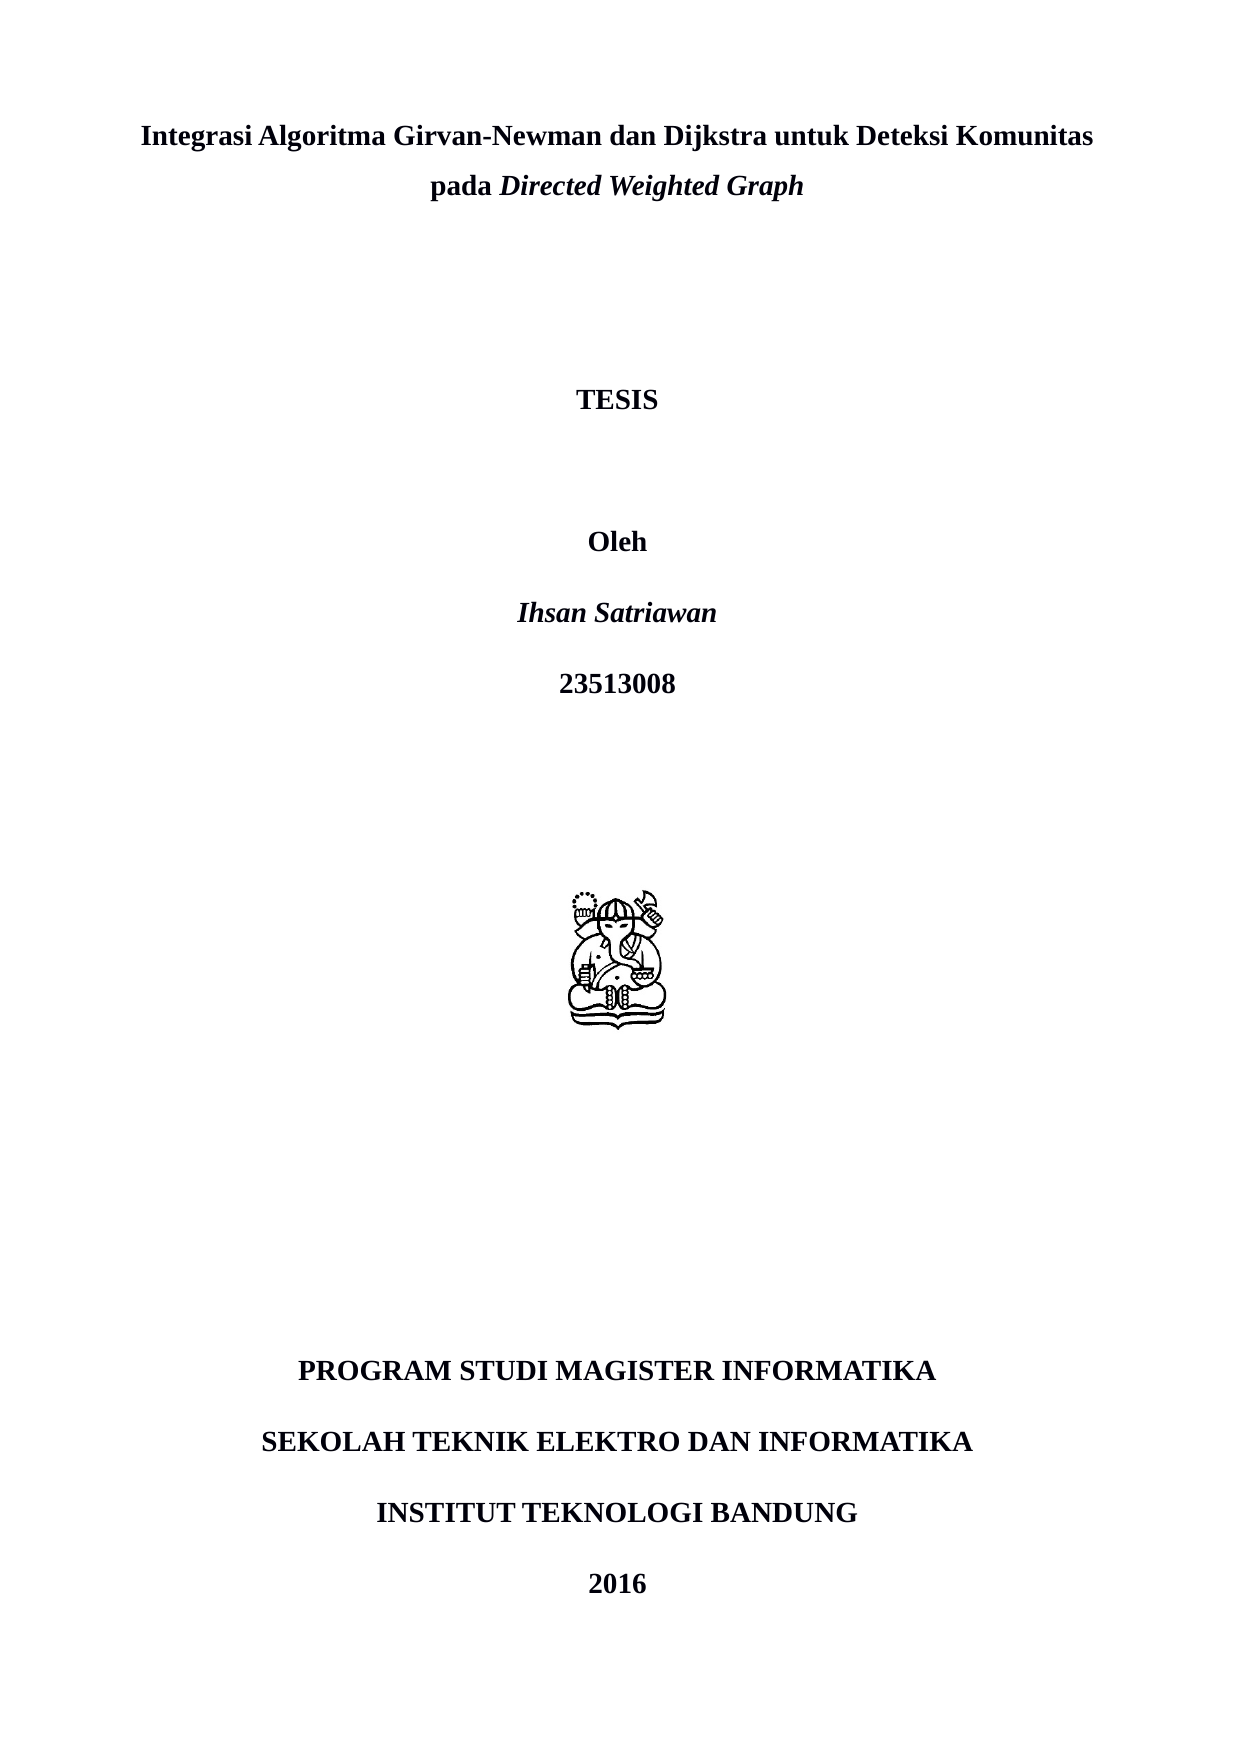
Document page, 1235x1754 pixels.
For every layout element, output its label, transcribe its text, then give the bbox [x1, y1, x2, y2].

text Ihsan Satriawan [118, 595, 1116, 629]
text PROGRAM STUDI MAGISTER INFORMATIKA [118, 1353, 1116, 1387]
picture [557, 880, 677, 1036]
text TESIS [118, 382, 1116, 415]
text 2016 [118, 1567, 1116, 1600]
text 23513008 [118, 666, 1116, 700]
text Oleh [118, 524, 1116, 558]
text INSTITUT TEKNOLOGI BANDUNG [118, 1495, 1116, 1529]
text Integrasi Algoritma Girvan-Newman dan Dijkstra untuk Deteksi Komunitas pada Directed Weighted Graph [118, 118, 1116, 202]
text SEKOLAH TEKNIK ELEKTRO DAN INFORMATIKA [118, 1424, 1116, 1458]
